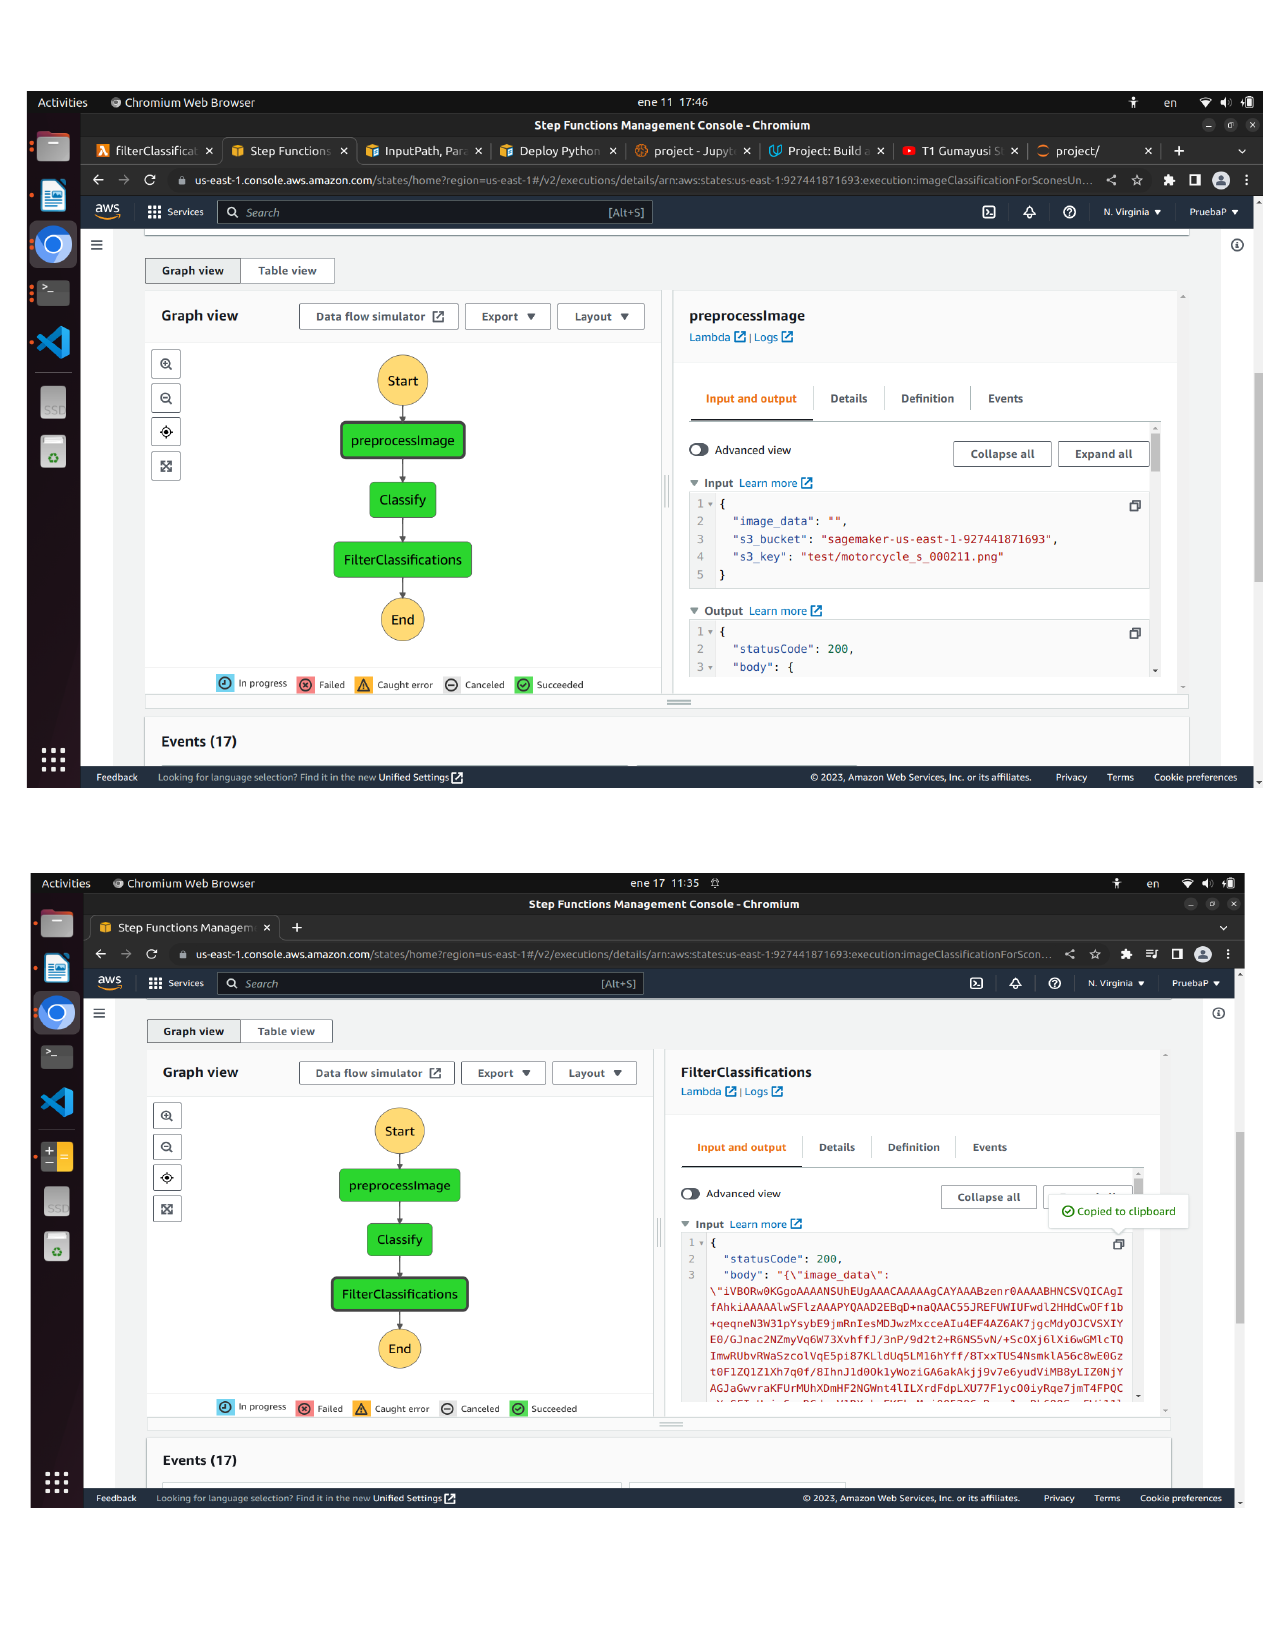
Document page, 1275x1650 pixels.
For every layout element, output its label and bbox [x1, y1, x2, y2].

picture [26, 91, 1263, 788]
picture [30, 873, 1245, 1508]
